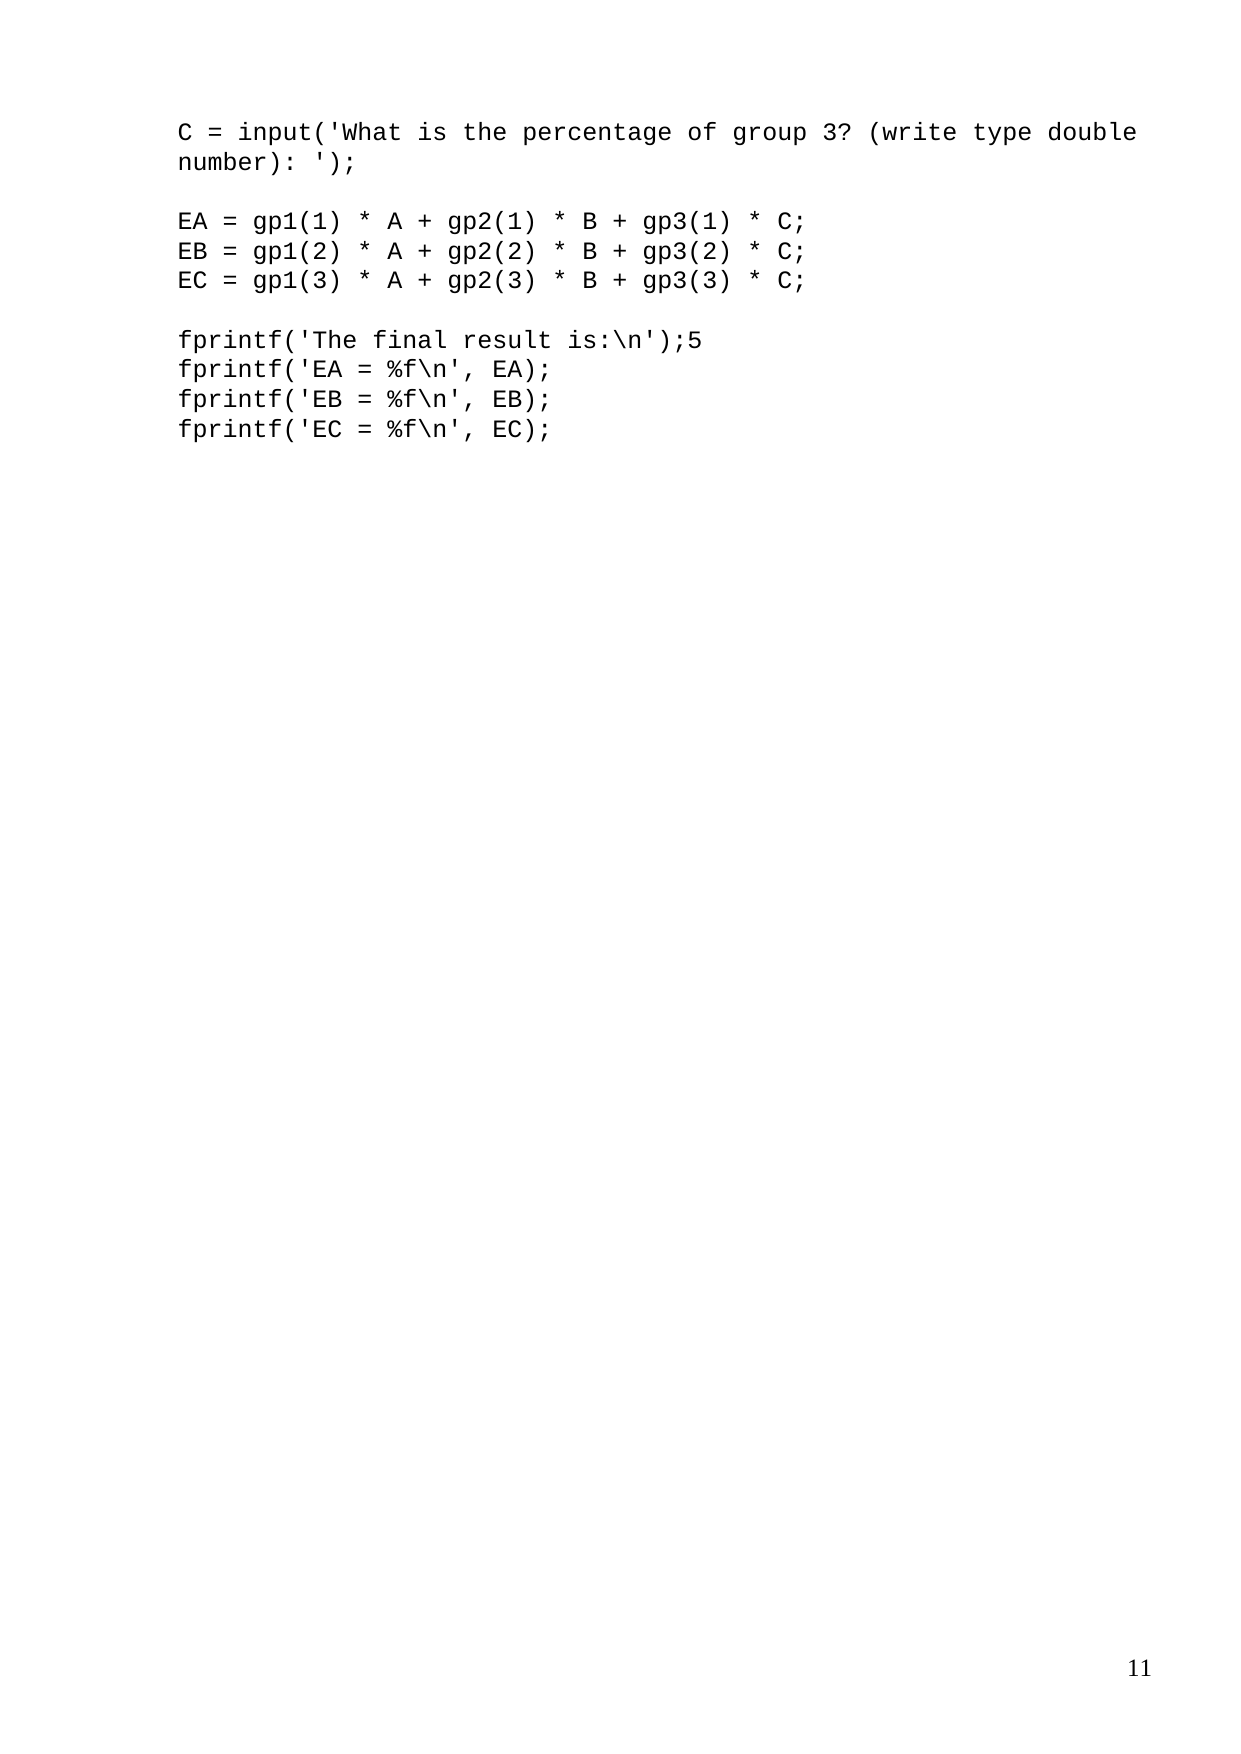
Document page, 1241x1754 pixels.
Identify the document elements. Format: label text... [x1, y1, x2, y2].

text C = input('What is the percentage of group 3? (write type double number): '); [177, 118, 1152, 177]
text EB = gp1(2) * A + gp2(2) * B + gp3(2) * C; [177, 237, 1152, 267]
text EC = gp1(3) * A + gp2(3) * B + gp3(3) * C; [177, 267, 1152, 296]
text fprintf('EC = %f\n', EC); [177, 415, 1152, 445]
text fprintf('The final result is:\n');5 [177, 326, 1152, 356]
text fprintf('EB = %f\n', EB); [177, 385, 1152, 415]
text fprintf('EA = %f\n', EA); [177, 356, 1152, 385]
text EA = gp1(1) * A + gp2(1) * B + gp3(1) * C; [177, 207, 1152, 237]
